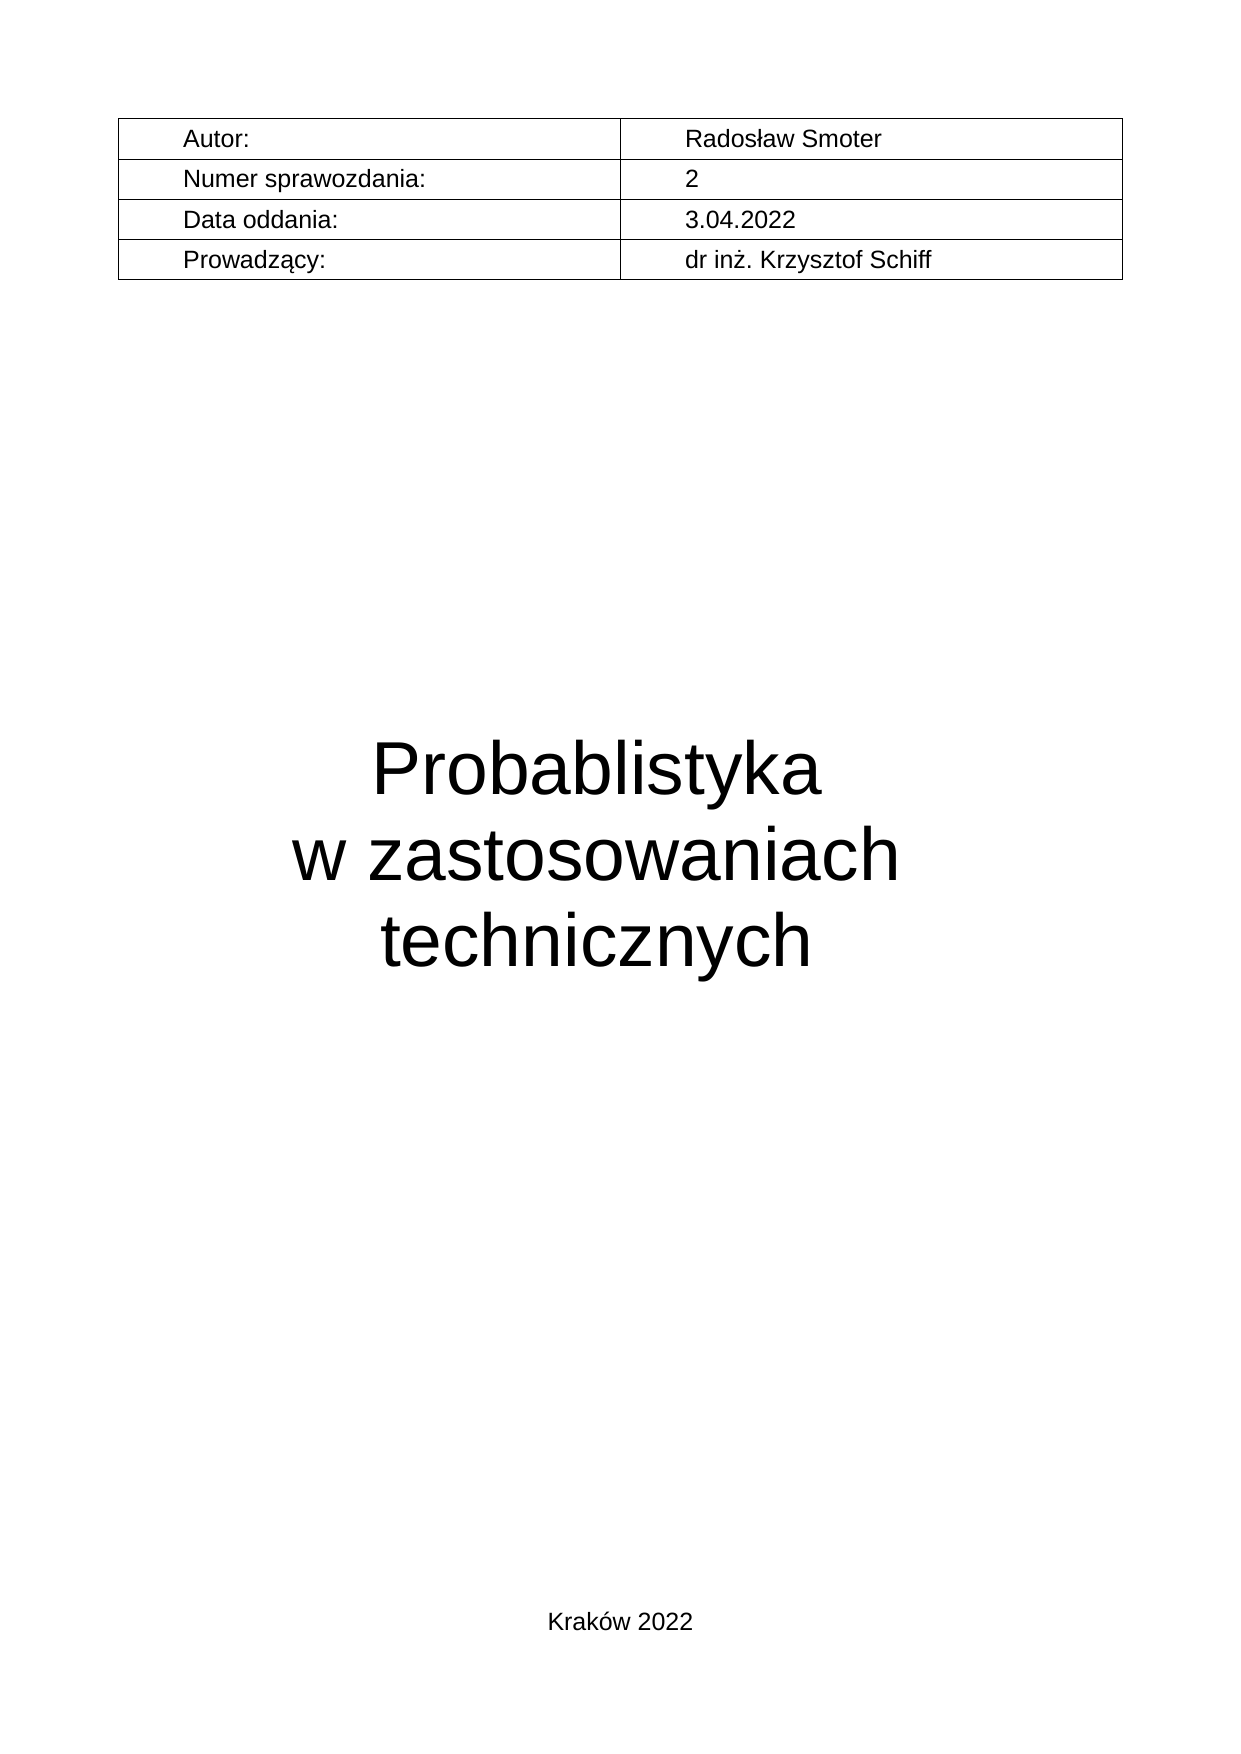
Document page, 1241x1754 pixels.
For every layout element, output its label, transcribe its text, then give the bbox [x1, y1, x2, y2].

table_cell Data oddania: [119, 200, 620, 239]
table_cell 3.04.2022 [621, 200, 1122, 239]
table_header Radosław Smoter [621, 119, 1122, 158]
table_cell Prowadzący: [119, 240, 620, 279]
table_header Autor: [119, 119, 620, 158]
table_cell dr inż. Krzysztof Schiff [621, 240, 1122, 279]
table_cell 2 [621, 160, 1122, 199]
table_cell Numer sprawozdania: [119, 160, 620, 199]
